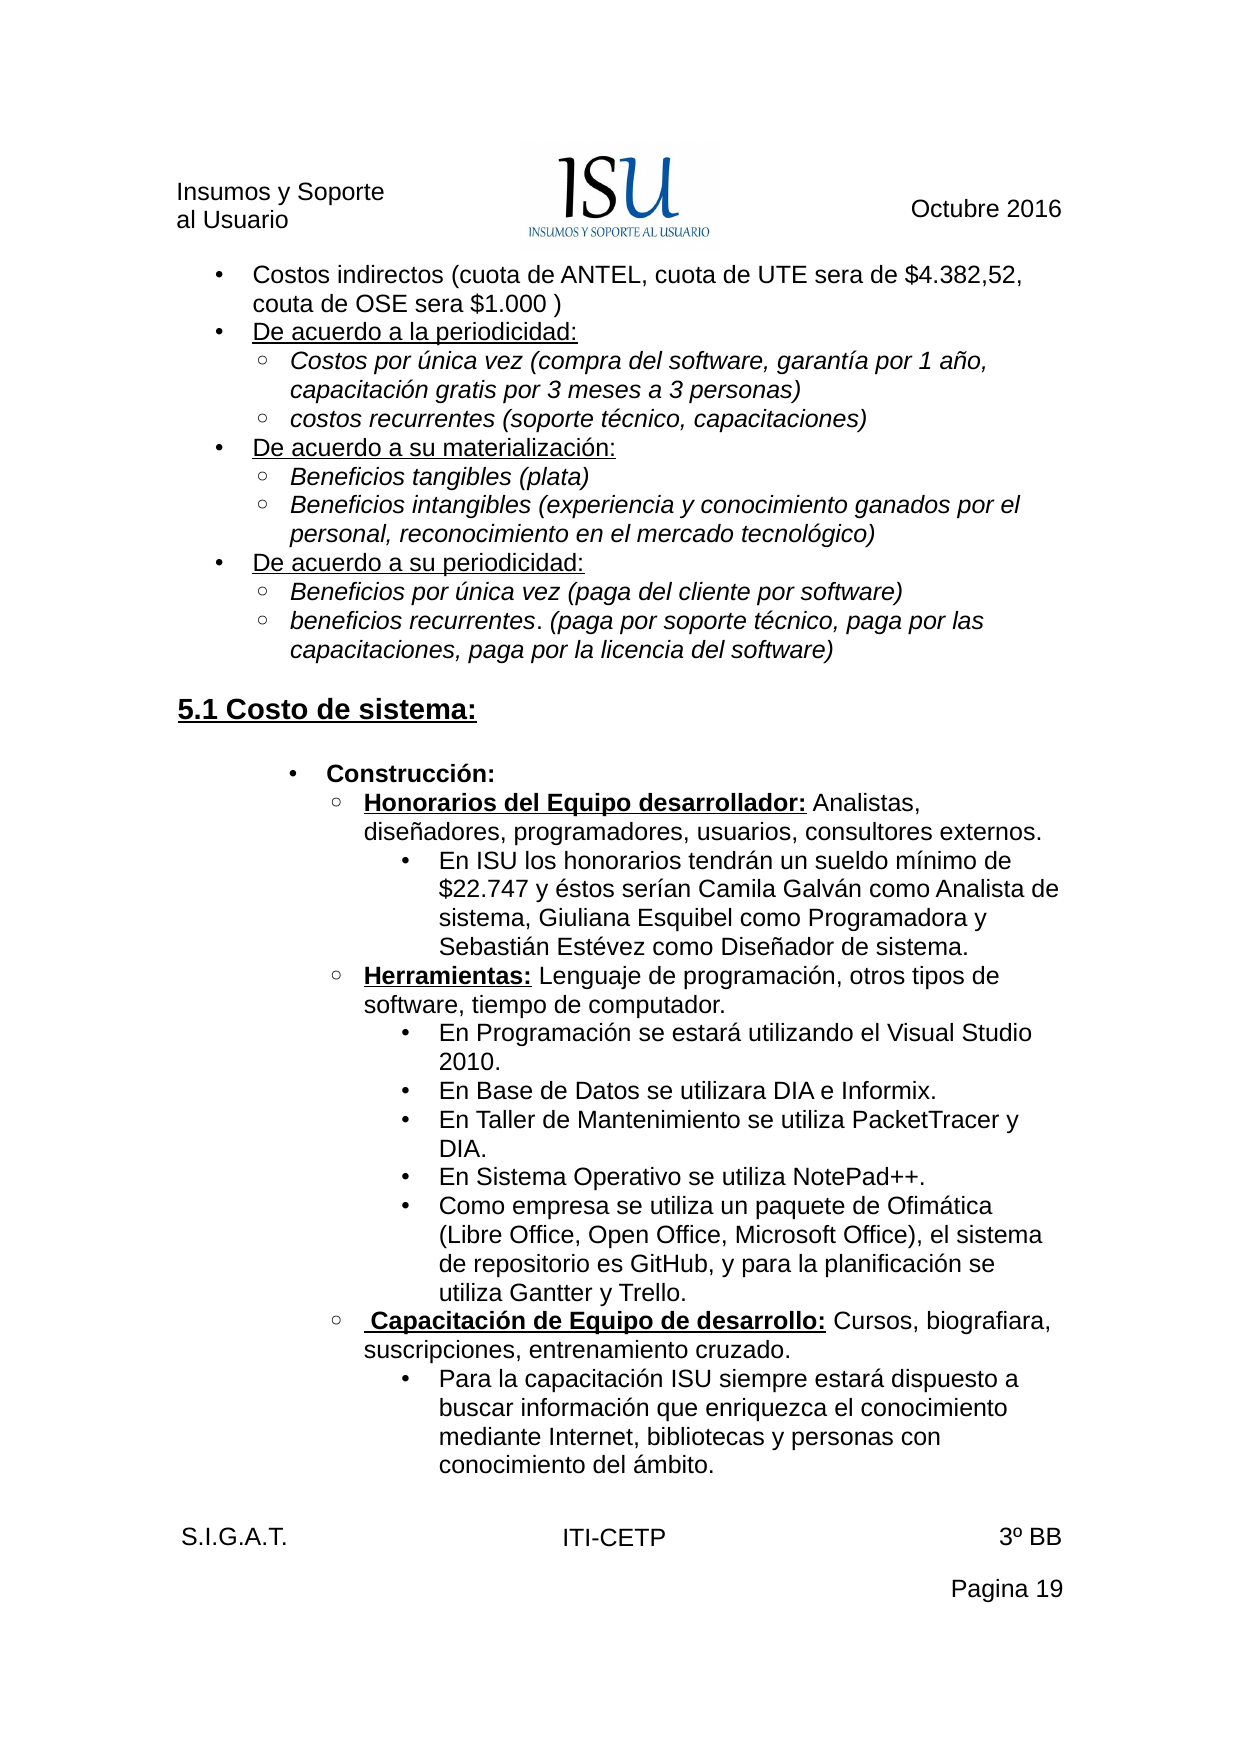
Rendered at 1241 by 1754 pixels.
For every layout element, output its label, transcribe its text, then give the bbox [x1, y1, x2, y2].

list De acuerdo a su materialización: [215, 433, 1063, 462]
list Como empresa se utiliza un paquete de Ofimática (Libre Office, Open Office, Microsoft Office), el sistema de repositorio es GitHub, y para la planificación se utiliza Gantter y Trello. [401, 1191, 1063, 1306]
list En Base de Datos se utilizara DIA e Informix. [401, 1076, 1063, 1105]
list beneficios recurrentes. (paga por soporte técnico, paga por las capacitaciones, paga por la licencia del software) [252, 606, 1063, 663]
list De acuerdo a la periodicidad: [215, 317, 1063, 346]
list Beneficios tangibles (plata) [252, 462, 1063, 490]
list En Programación se estará utilizando el Visual Studio 2010. [401, 1018, 1063, 1076]
list Herramientas: Lenguaje de programación, otros tipos de software, tiempo de computador. [326, 961, 1063, 1018]
list Beneficios intangibles (experiencia y conocimiento ganados por el personal, reconocimiento en el mercado tecnológico) [252, 490, 1063, 548]
list Honorarios del Equipo desarrollador: Analistas, diseñadores, programadores, usuarios, consultores externos. [326, 788, 1063, 846]
list Costos por única vez (compra del software, garantía por 1 año, capacitación gratis por 3 meses a 3 personas) [252, 346, 1063, 404]
list En Taller de Mantenimiento se utiliza PacketTracer y DIA. [401, 1105, 1063, 1162]
picture [517, 138, 723, 252]
list Capacitación de Equipo de desarrollo: Cursos, biografiara, suscripciones, entrenamiento cruzado. [326, 1306, 1063, 1364]
list De acuerdo a su periodicidad: [215, 548, 1063, 577]
list En Sistema Operativo se utiliza NotePad++. [401, 1162, 1063, 1191]
list En ISU los honorarios tendrán un sueldo mínimo de $22.747 y éstos serían Camila Galván como Analista de sistema, Giuliana Esquibel como Programadora y Sebastián Estévez como Diseñador de sistema. [401, 846, 1063, 961]
list Para la capacitación ISU siempre estará dispuesto a buscar información que enriquezca el conocimiento mediante Internet, bibliotecas y personas con conocimiento del ámbito. [401, 1364, 1063, 1479]
text 5.1 Costo de sistema: [177, 692, 1063, 726]
list Beneficios por única vez (paga del cliente por software) [252, 577, 1063, 606]
list Costos indirectos (cuota de ANTEL, cuota de UTE sera de $4.382,52, couta de OSE sera $1.000 ) [215, 260, 1063, 317]
list costos recurrentes (soporte técnico, capacitaciones) [252, 404, 1063, 433]
list Construcción: [288, 759, 1063, 788]
